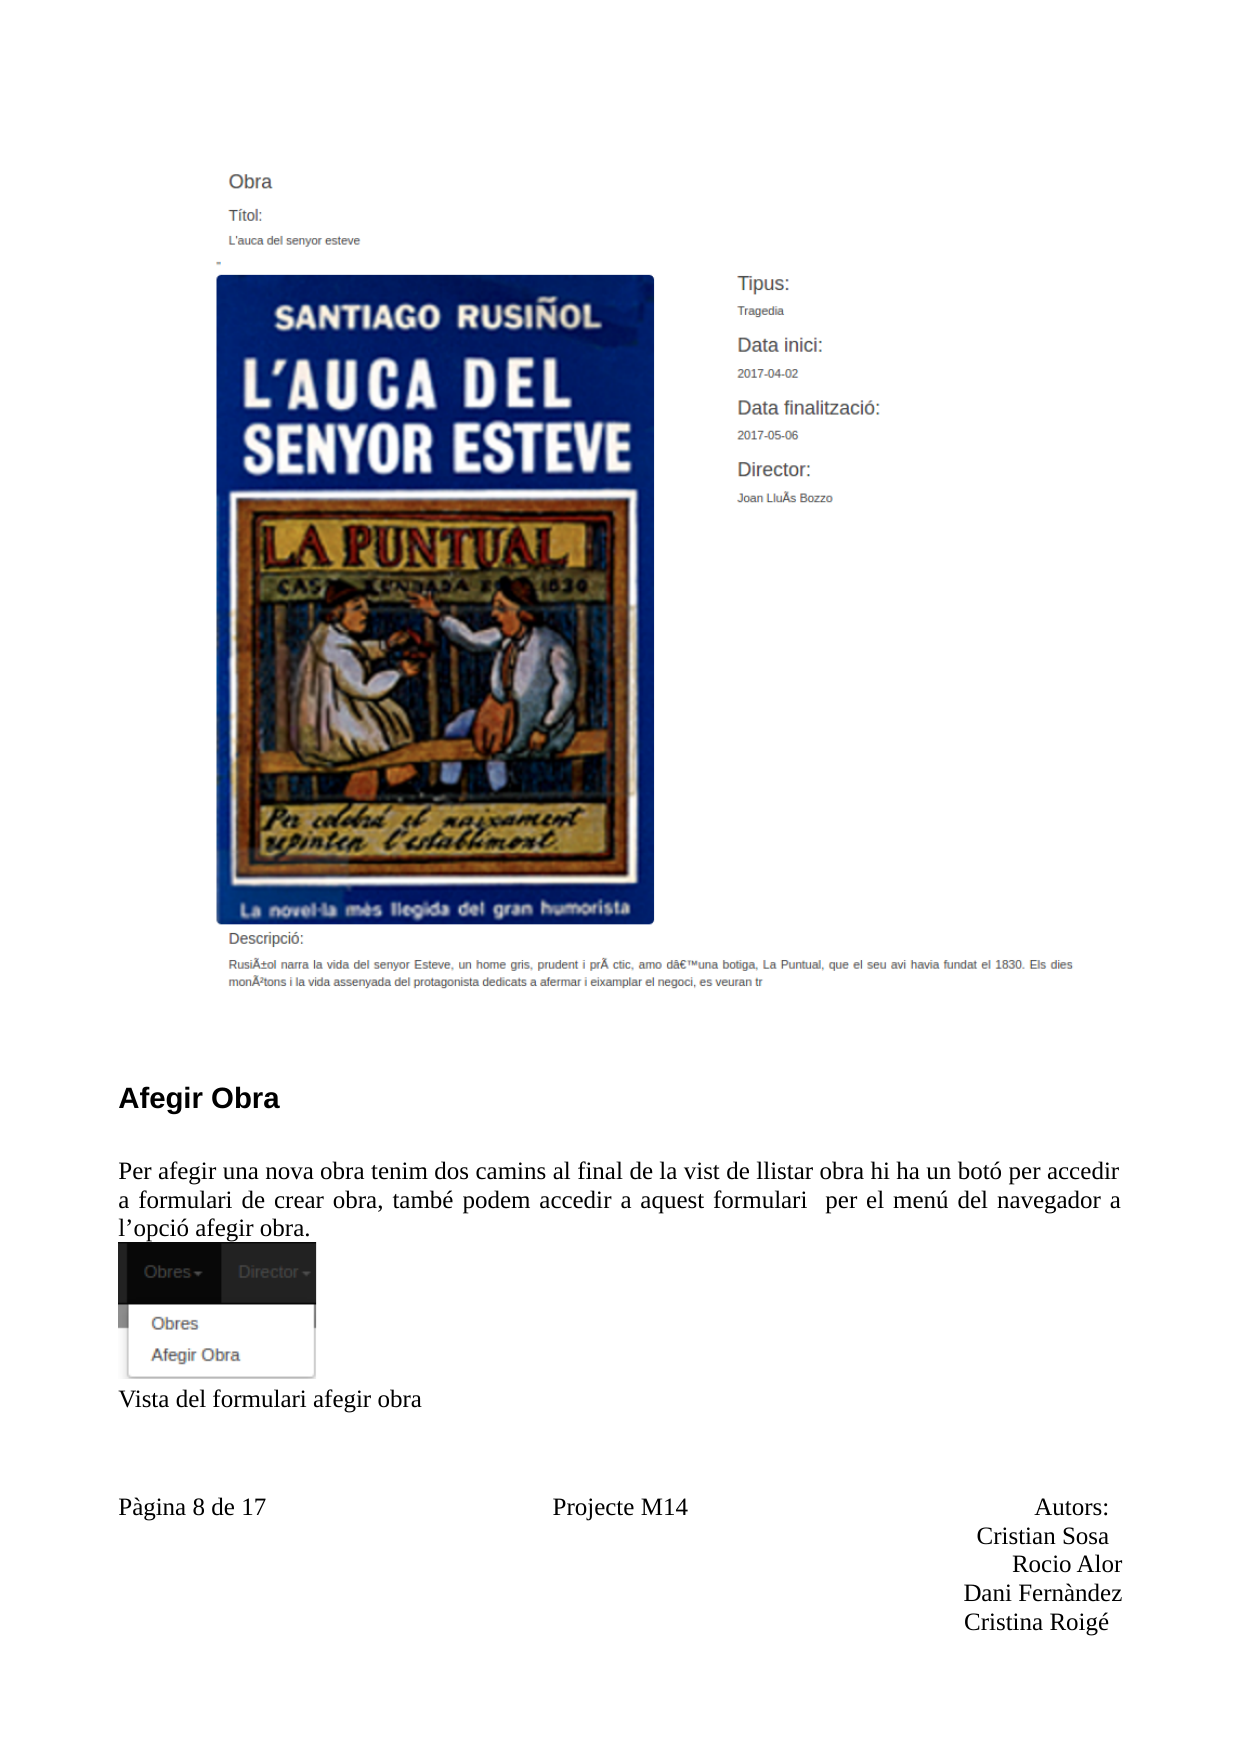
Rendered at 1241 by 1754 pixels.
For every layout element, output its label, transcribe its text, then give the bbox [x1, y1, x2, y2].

text Per afegir una nova obra tenim dos camins al final de la vist de llistar obra hi ha un botó per accedir a formulari de crear obra, també podem accedir a aquest formulari per el menú del navegador a l’opció afegir obra. [118, 1156, 1122, 1242]
picture [118, 1242, 317, 1379]
subtitle Afegir Obra [118, 1081, 1122, 1115]
text Vista del formulari afegir obra [118, 1384, 1122, 1413]
picture [118, 118, 1123, 1038]
